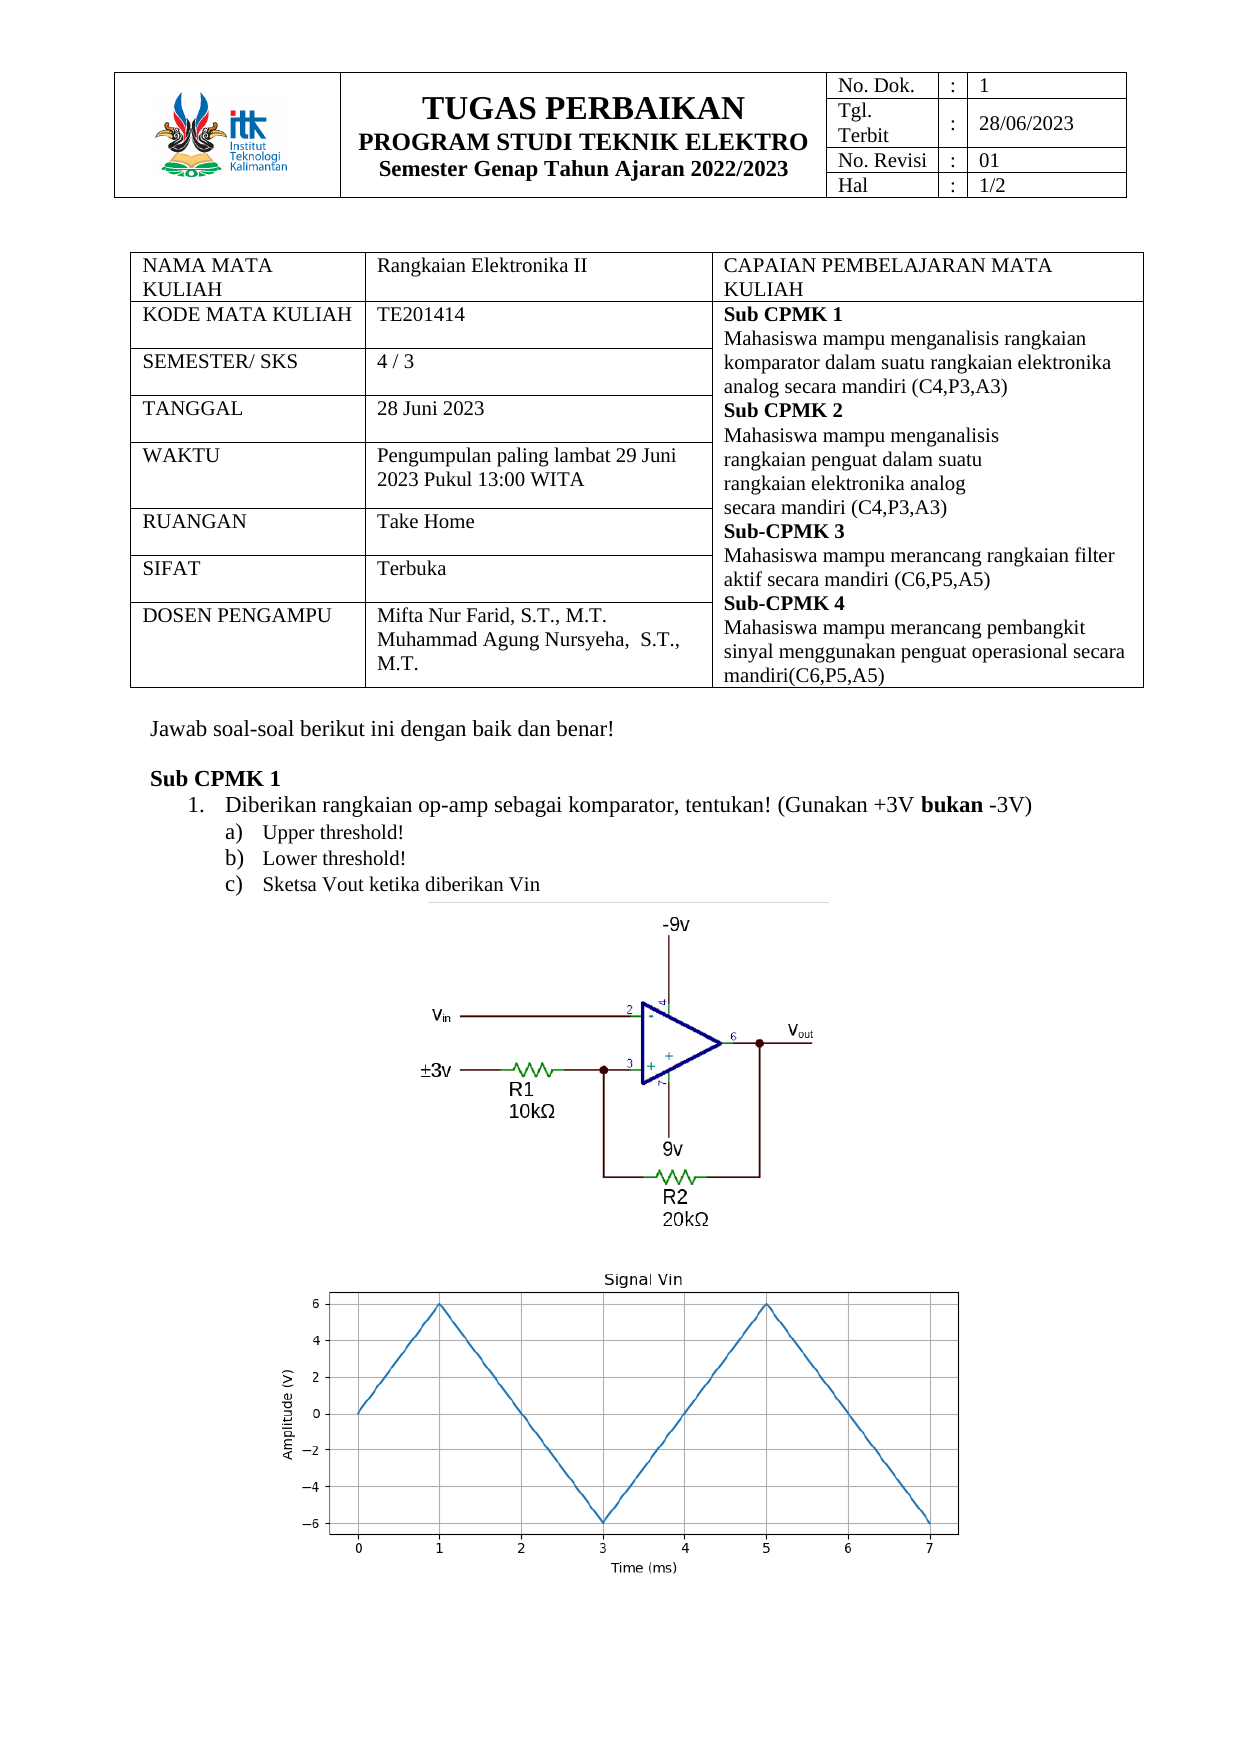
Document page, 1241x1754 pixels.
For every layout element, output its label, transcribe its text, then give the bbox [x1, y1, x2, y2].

picture [411, 901, 829, 1234]
table_cell RUANGAN [131, 509, 365, 555]
table_cell Sub CPMK 1 Mahasiswa mampu menganalisis rangkaian komparator dalam suatu rangkaian elektronika analog secara mandiri (C4,P3,A3) Sub CPMK 2 Mahasiswa mampu menganalisis rangkaian penguat dalam suatu rangkaian elektronika analog secara mandiri (C4,P3,A3) Sub-CPMK 3 Mahasiswa mampu merancang rangkaian filter aktif secara mandiri (C6,P5,A5) Sub-CPMK 4 Mahasiswa mampu merancang pembangkit sinyal menggunakan penguat operasional secara mandiri(C6,P5,A5) [713, 302, 1143, 687]
text Sub CPMK 1 [150, 765, 1090, 791]
list Sketsa Vout ketika diberikan Vin [225, 870, 1090, 897]
table_cell KODE MATA KULIAH [131, 302, 365, 348]
list Lower threshold! [225, 844, 1090, 870]
table_cell DOSEN PENGAMPU [131, 603, 365, 687]
table_cell WAKTU [131, 443, 365, 508]
table_cell SIFAT [131, 556, 365, 602]
table_cell 28 Juni 2023 [366, 396, 712, 442]
list Upper threshold! [225, 818, 1090, 844]
picture [152, 90, 290, 180]
table_cell Mifta Nur Farid, S.T., M.T. Muhammad Agung Nursyeha, S.T., M.T. [366, 603, 712, 687]
list Diberikan rangkaian op-amp sebagai komparator, tentukan! (Gunakan +3V bukan -3V) [187, 791, 1090, 818]
table_cell SEMESTER/ SKS [131, 349, 365, 395]
table_cell TANGGAL [131, 396, 365, 442]
table_header NAMA MATA KULIAH [131, 253, 365, 301]
table_cell Terbuka [366, 556, 712, 602]
table_cell Take Home [366, 509, 712, 555]
table_cell TE201414 [366, 302, 712, 348]
table_header Rangkaian Elektronika II [366, 253, 712, 301]
table_cell 4 / 3 [366, 349, 712, 395]
table_cell Pengumpulan paling lambat 29 Juni 2023 Pukul 13:00 WITA [366, 443, 712, 508]
text Jawab soal-soal berikut ini dengan baik dan benar! [150, 714, 1090, 741]
table_header CAPAIAN PEMBELAJARAN MATA KULIAH [713, 253, 1143, 301]
picture [268, 1260, 972, 1588]
